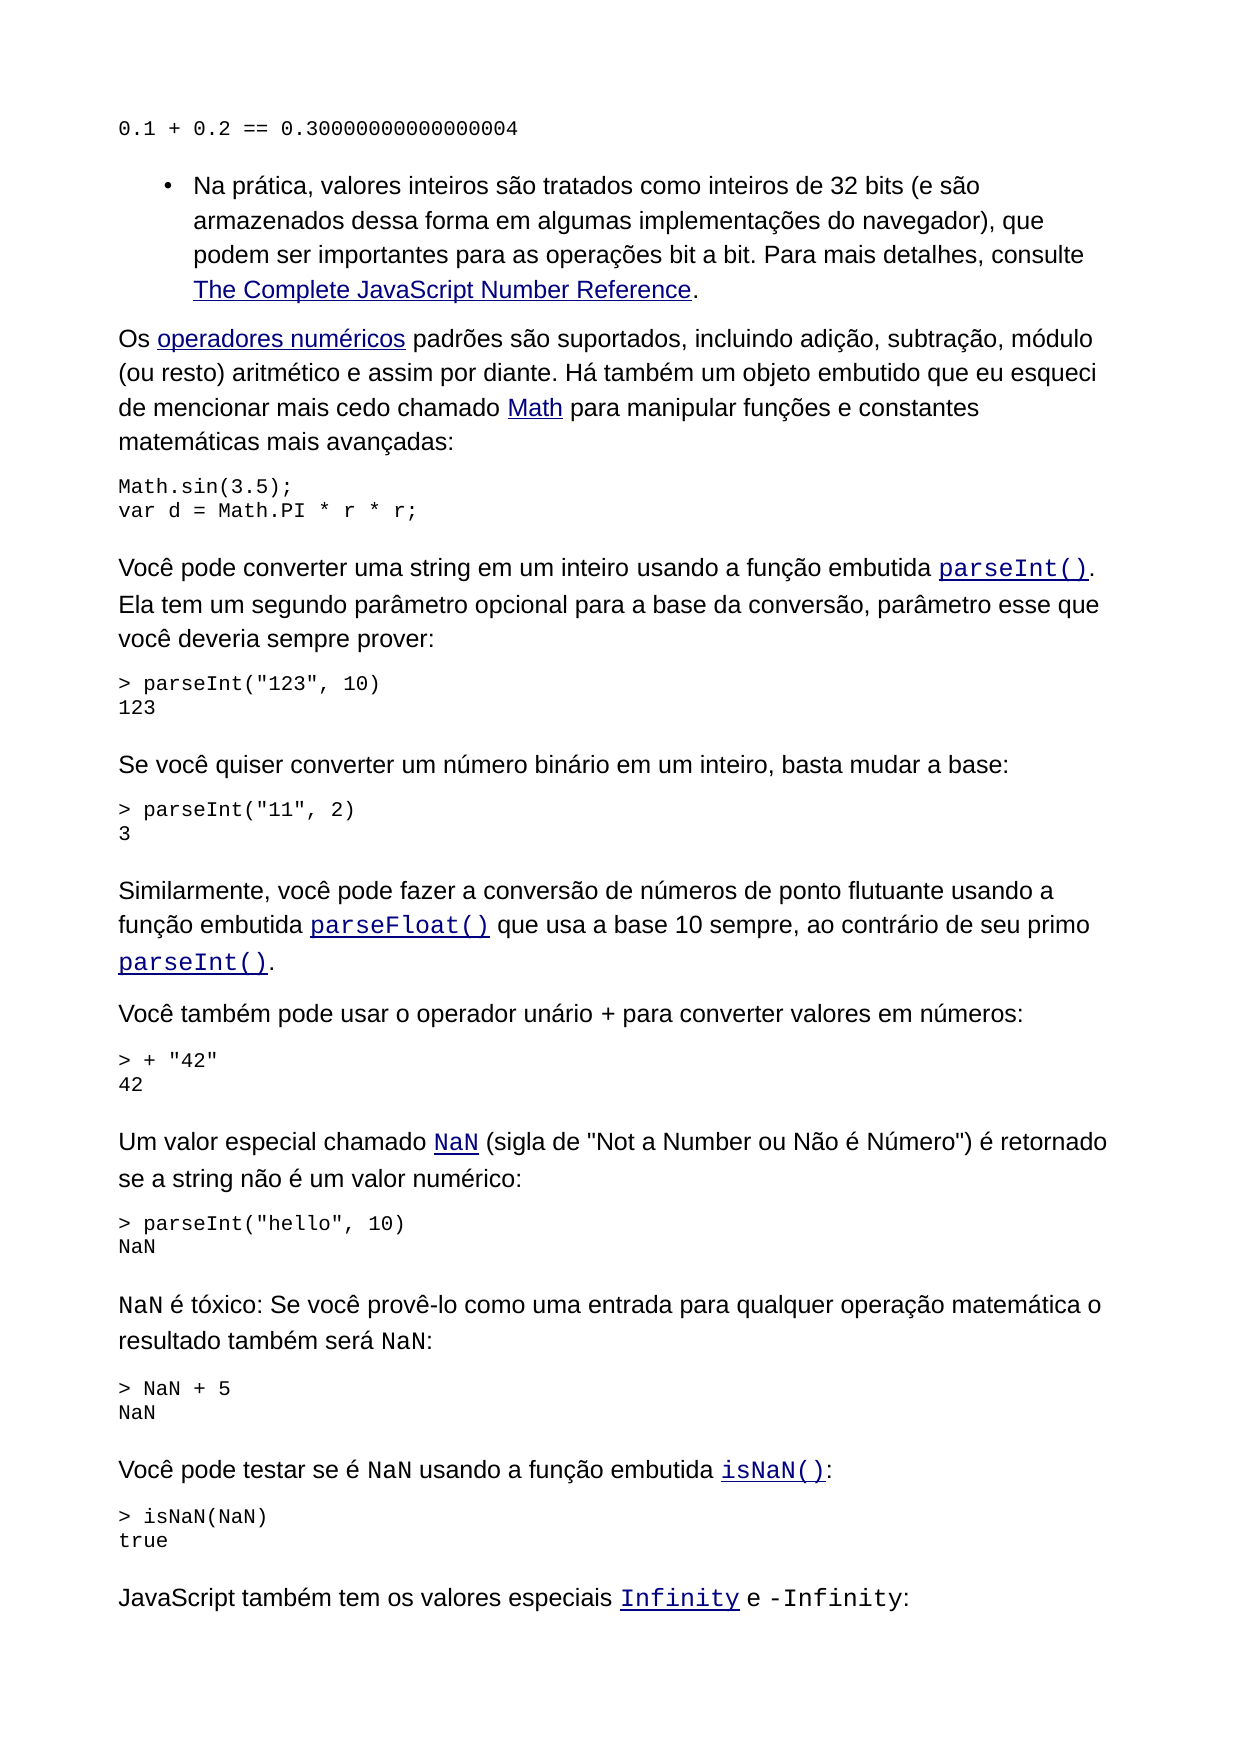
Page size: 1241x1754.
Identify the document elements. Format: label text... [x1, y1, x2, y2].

text NaN [118, 1402, 1122, 1425]
list Na prática, valores inteiros são tratados como inteiros de 32 bits (e são armazenados dessa forma em algumas implementações do navegador), que podem ser importantes para as operações bit a bit. Para mais detalhes, consulte The Complete JavaScript Number Reference. [164, 171, 1122, 303]
text Similarmente, você pode fazer a conversão de números de ponto flutuante usando a função embutida parseFloat() que usa a base 10 sempre, ao contrário de seu primo parseInt(). [118, 876, 1122, 978]
text 123 [118, 697, 1122, 721]
text 0.1 + 0.2 == 0.30000000000000004 [118, 118, 1122, 142]
text > isNaN(NaN) [118, 1506, 1122, 1530]
text > parseInt("hello", 10) [118, 1213, 1122, 1237]
text Você pode testar se é NaN usando a função embutida isNaN(): [118, 1455, 1122, 1486]
text 42 [118, 1074, 1122, 1098]
text NaN é tóxico: Se você provê-lo como uma entrada para qualquer operação matemática o resultado também será NaN: [118, 1290, 1122, 1357]
text Se você quiser converter um número binário em um inteiro, basta mudar a base: [118, 750, 1122, 779]
text var d = Math.PI * r * r; [118, 500, 1122, 524]
text > parseInt("123", 10) [118, 673, 1122, 697]
text Você também pode usar o operador unário + para converter valores em números: [118, 999, 1122, 1030]
text > + "42" [118, 1050, 1122, 1074]
text Math.sin(3.5); [118, 476, 1122, 500]
text Os operadores numéricos padrões são suportados, incluindo adição, subtração, módulo (ou resto) aritmético e assim por diante. Há também um objeto embutido que eu esqueci de mencionar mais cedo chamado Math para manipular funções e constantes matemáticas mais avançadas: [118, 324, 1122, 456]
text Você pode converter uma string em um inteiro usando a função embutida parseInt(). Ela tem um segundo parâmetro opcional para a base da conversão, parâmetro esse que você deveria sempre prover: [118, 553, 1122, 653]
text > NaN + 5 [118, 1378, 1122, 1402]
text JavaScript também tem os valores especiais Infinity e -Infinity: [118, 1583, 1122, 1614]
text Um valor especial chamado NaN (sigla de "Not a Number ou Não é Número") é retornado se a string não é um valor numérico: [118, 1127, 1122, 1193]
text true [118, 1530, 1122, 1554]
text > parseInt("11", 2) [118, 799, 1122, 823]
text 3 [118, 823, 1122, 846]
text NaN [118, 1237, 1122, 1260]
